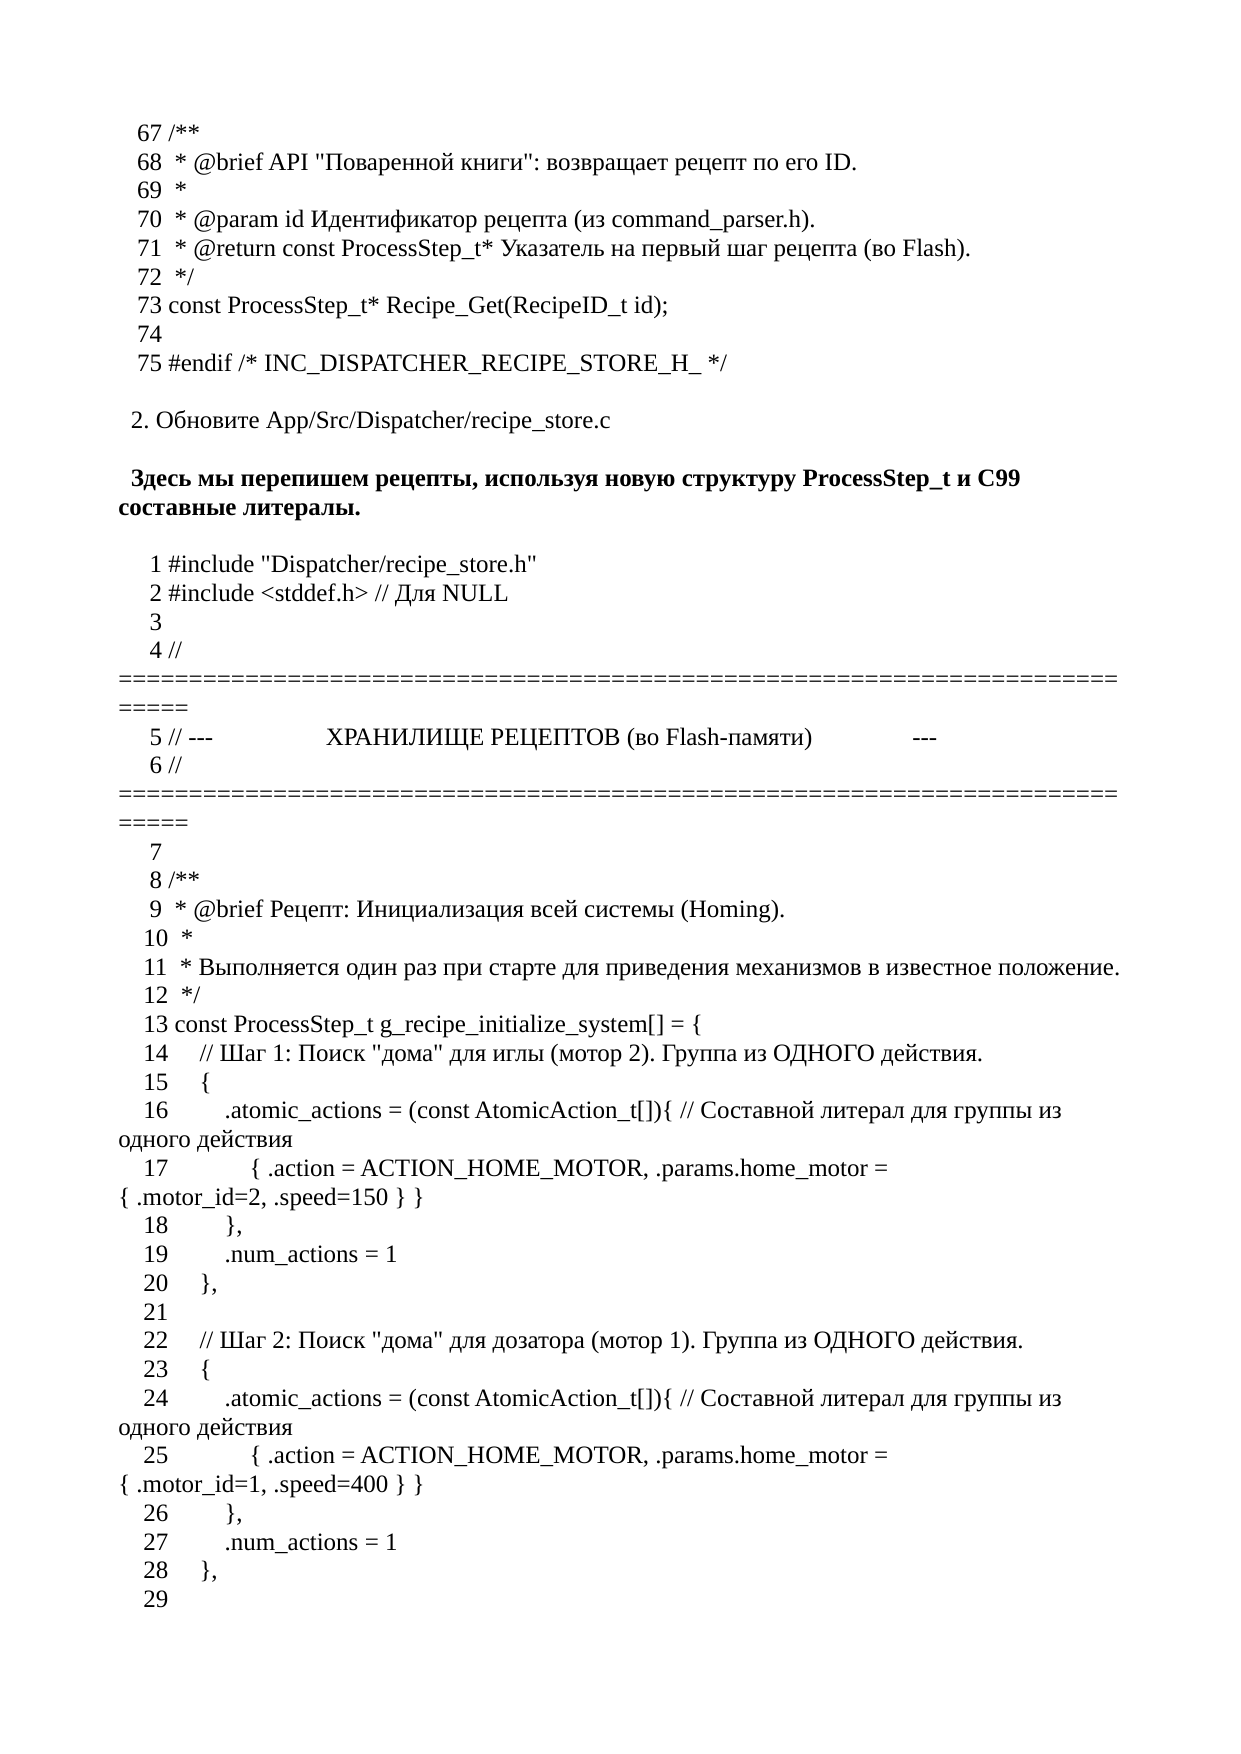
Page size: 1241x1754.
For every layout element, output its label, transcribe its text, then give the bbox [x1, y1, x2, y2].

text 70 * @param id Идентификатор рецепта (из command_parser.h). [118, 204, 1122, 233]
text 28 }, [118, 1556, 1122, 1584]
text 15 { [118, 1067, 1122, 1096]
text 11 * Выполняется один раз при старте для приведения механизмов в известное положение. [118, 952, 1122, 981]
text 22 // Шаг 2: Поиск "дома" для дозатора (мотор 1). Группа из ОДНОГО действия. [118, 1326, 1122, 1354]
text 67 /** [118, 118, 1122, 147]
text 24 .atomic_actions = (const AtomicAction_t[]){ // Составной литерал для группы из одного действия [118, 1383, 1122, 1441]
text 1 #include "Dispatcher/recipe_store.h" [118, 549, 1122, 578]
text 2 #include <stddef.h> // Для NULL [118, 578, 1122, 607]
text 13 const ProcessStep_t g_recipe_initialize_system[] = { [118, 1009, 1122, 1038]
text 10 * [118, 923, 1122, 952]
text 20 }, [118, 1268, 1122, 1297]
text 72 */ [118, 262, 1122, 291]
text 75 #endif /* INC_DISPATCHER_RECIPE_STORE_H_ */ [118, 348, 1122, 377]
text 18 }, [118, 1211, 1122, 1239]
text 71 * @return const ProcessStep_t* Указатель на первый шаг рецепта (во Flash). [118, 233, 1122, 262]
text 27 .num_actions = 1 [118, 1527, 1122, 1556]
text 16 .atomic_actions = (const AtomicAction_t[]){ // Составной литерал для группы из одного действия [118, 1096, 1122, 1153]
text 69 * [118, 176, 1122, 204]
text 74 [118, 319, 1122, 348]
text 4 // ============================================================================ [118, 636, 1122, 722]
text 8 /** [118, 866, 1122, 894]
text 29 [118, 1584, 1122, 1613]
text 3 [118, 607, 1122, 636]
text 14 // Шаг 1: Поиск "дома" для иглы (мотор 2). Группа из ОДНОГО действия. [118, 1038, 1122, 1067]
text 9 * @brief Рецепт: Инициализация всей системы (Homing). [118, 894, 1122, 923]
text 25 { .action = ACTION_HOME_MOTOR, .params.home_motor = { .motor_id=1, .speed=400 } } [118, 1441, 1122, 1498]
text 19 .num_actions = 1 [118, 1239, 1122, 1268]
text 6 // ============================================================================ [118, 751, 1122, 837]
text 7 [118, 837, 1122, 866]
text 5 // --- ХРАНИЛИЩЕ РЕЦЕПТОВ (во Flash-памяти) --- [118, 722, 1122, 751]
text 26 }, [118, 1498, 1122, 1527]
text 17 { .action = ACTION_HOME_MOTOR, .params.home_motor = { .motor_id=2, .speed=150 } } [118, 1153, 1122, 1211]
text 2. Обновите App/Src/Dispatcher/recipe_store.c [118, 406, 1122, 434]
text 68 * @brief API "Поваренной книги": возвращает рецепт по его ID. [118, 147, 1122, 176]
text 23 { [118, 1354, 1122, 1383]
text 73 const ProcessStep_t* Recipe_Get(RecipeID_t id); [118, 291, 1122, 319]
text Здесь мы перепишем рецепты, используя новую структуру ProcessStep_t и C99 составные литералы. [118, 463, 1122, 521]
text 12 */ [118, 981, 1122, 1009]
text 21 [118, 1297, 1122, 1326]
